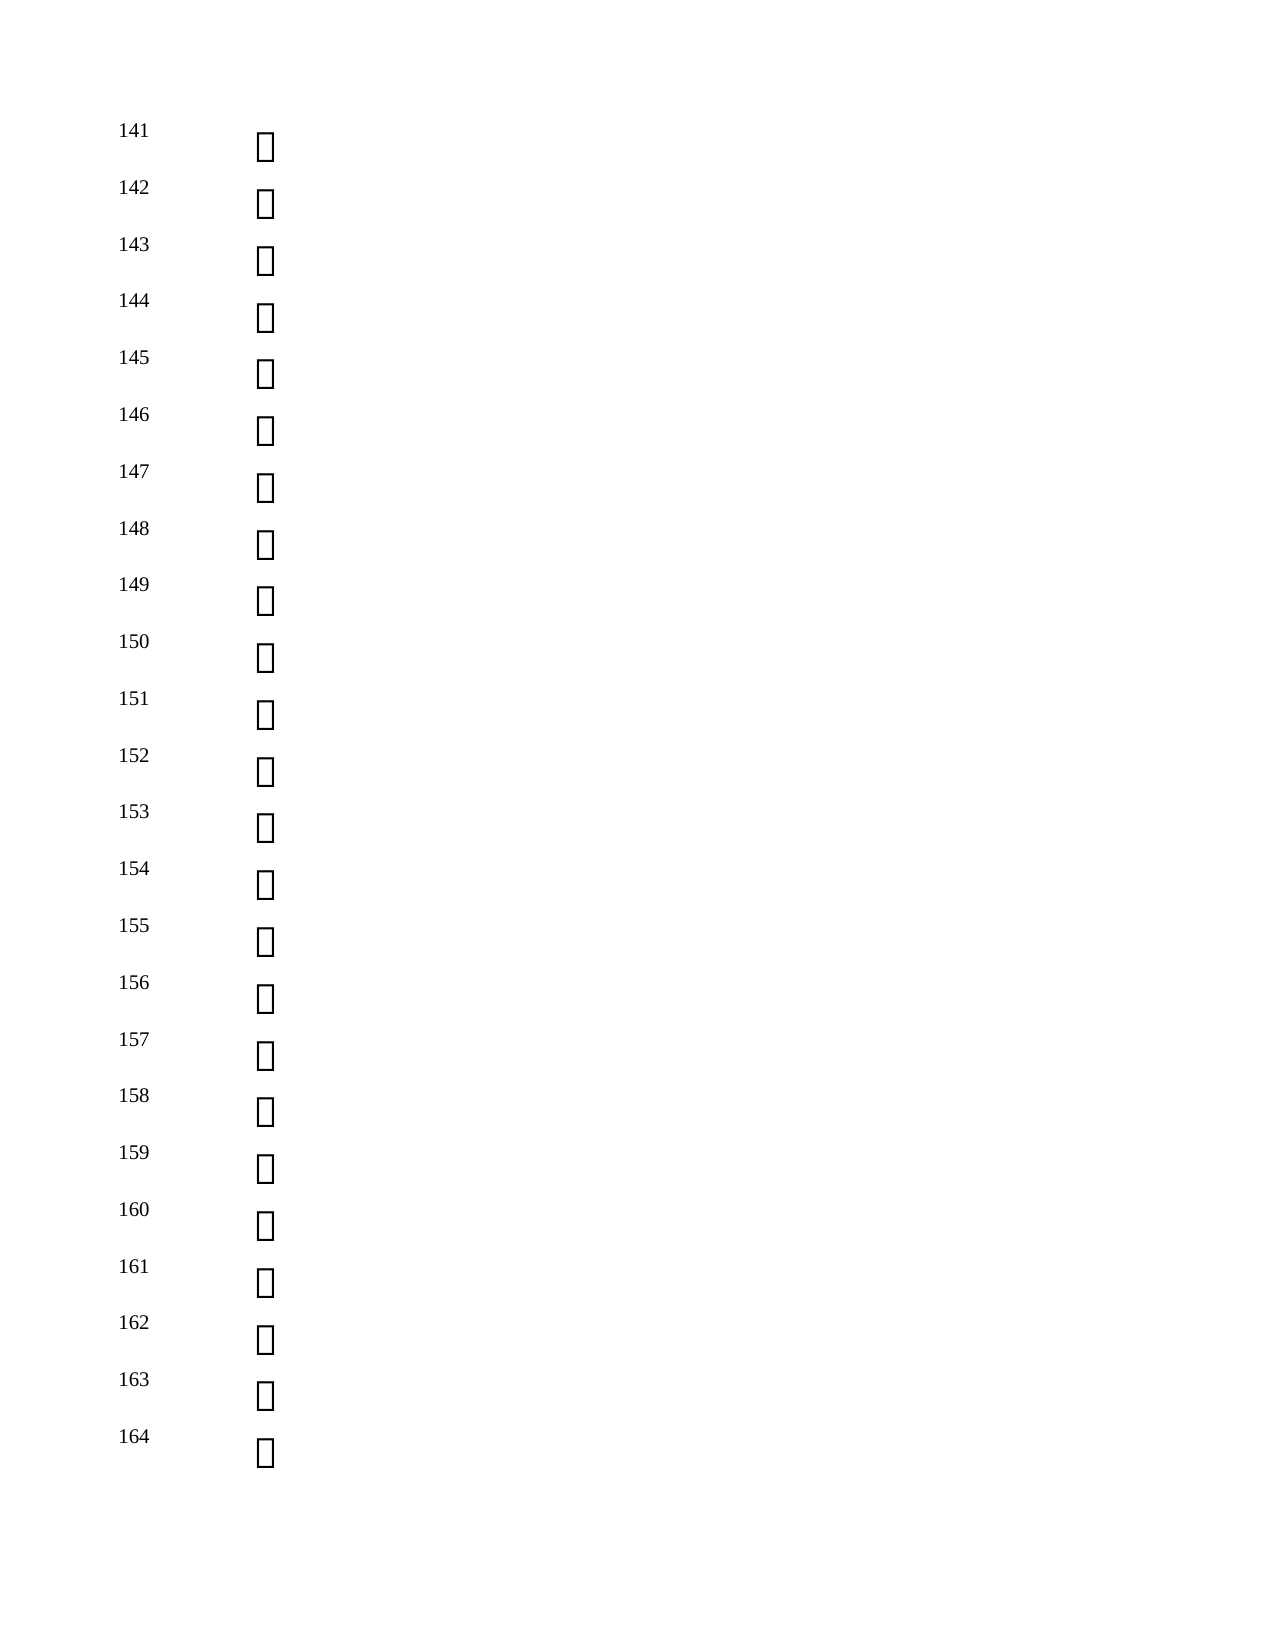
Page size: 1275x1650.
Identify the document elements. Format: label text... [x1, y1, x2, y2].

table_cell 160 [118, 1197, 253, 1253]
table_cell 𒘦 [253, 1367, 466, 1424]
table_cell 𒘤 [253, 1254, 466, 1310]
table_cell 145 [118, 345, 253, 402]
table_cell 161 [118, 1254, 253, 1310]
table_cell 148 [118, 516, 253, 572]
table_cell 𒘡 [253, 1083, 466, 1140]
table_cell 𒘘 [253, 572, 466, 629]
table_cell 𒘟 [253, 970, 466, 1026]
table_cell 𒘛 [253, 743, 466, 799]
table_cell 𒘢 [253, 1140, 466, 1197]
table_cell 151 [118, 686, 253, 743]
table_cell 141 [118, 118, 253, 175]
table_cell 𒘙 [253, 629, 466, 686]
table_cell 159 [118, 1140, 253, 1197]
table_cell 152 [118, 743, 253, 799]
table_cell 𒘠 [253, 1026, 466, 1083]
table_cell 147 [118, 459, 253, 516]
table_cell 𒘐 [253, 118, 466, 175]
table_cell 𒘥 [253, 1310, 466, 1367]
table_cell 𒘝 [253, 856, 466, 913]
table_cell 𒘚 [253, 686, 466, 743]
table_cell 163 [118, 1367, 253, 1424]
table_cell 𒘔 [253, 345, 466, 402]
table_cell 153 [118, 799, 253, 856]
table_cell 𒘓 [253, 289, 466, 345]
table_cell 𒘜 [253, 799, 466, 856]
table_cell 𒘖 [253, 459, 466, 516]
table_cell 157 [118, 1026, 253, 1083]
table_cell 164 [118, 1424, 253, 1481]
table_cell 𒘧 [253, 1424, 466, 1481]
table_cell 154 [118, 856, 253, 913]
table_cell 146 [118, 402, 253, 459]
table_cell 158 [118, 1083, 253, 1140]
table_cell 144 [118, 289, 253, 345]
table_cell 𒘗 [253, 516, 466, 572]
table_cell 143 [118, 232, 253, 288]
table_cell 155 [118, 913, 253, 970]
table_cell 156 [118, 970, 253, 1026]
table_cell 149 [118, 572, 253, 629]
table_cell 162 [118, 1310, 253, 1367]
table_cell 𒘑 [253, 175, 466, 232]
table_cell 𒘒 [253, 232, 466, 288]
table_cell 𒘣 [253, 1197, 466, 1253]
table_cell 𒘞 [253, 913, 466, 970]
table_cell 𒘕 [253, 402, 466, 459]
table_cell 150 [118, 629, 253, 686]
table_cell 142 [118, 175, 253, 232]
